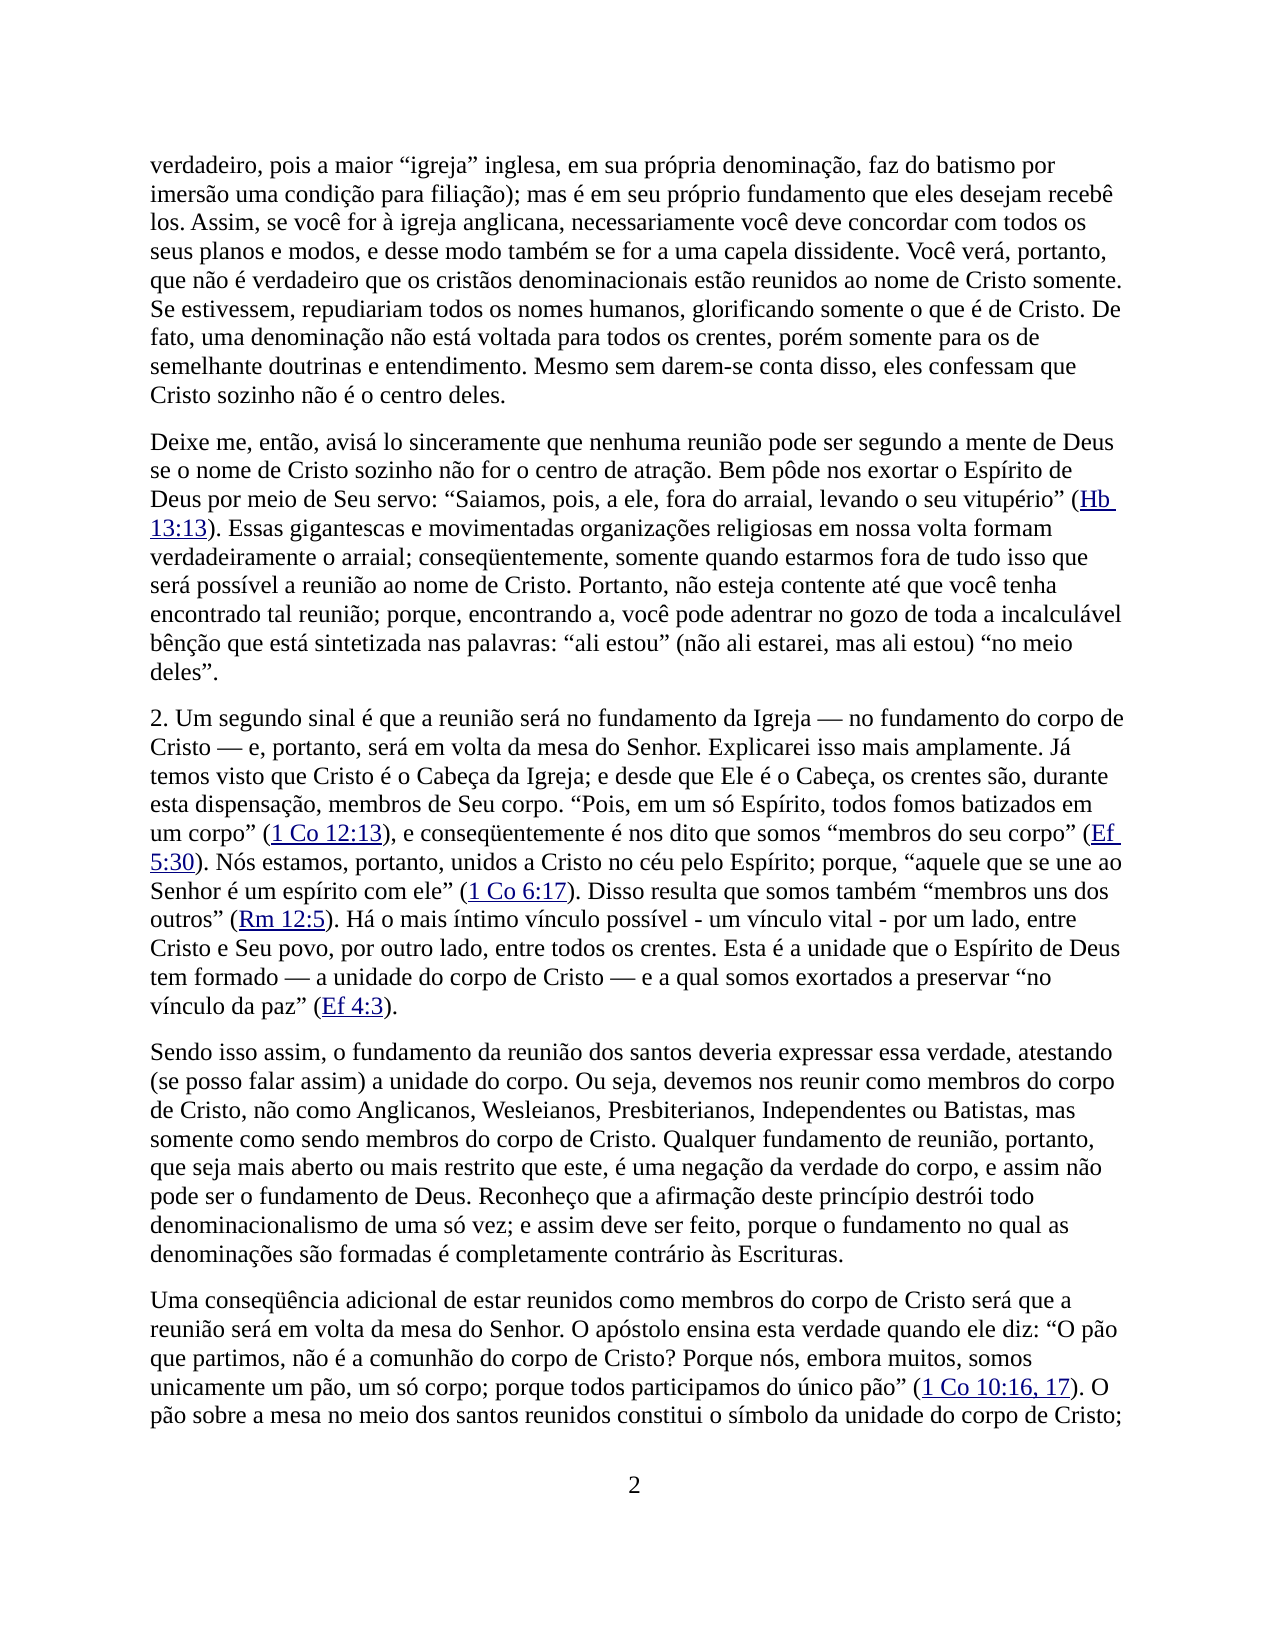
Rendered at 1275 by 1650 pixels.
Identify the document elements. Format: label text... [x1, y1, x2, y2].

text Deixe me, então, avisá lo sinceramente que nenhuma reunião pode ser segundo a mente de Deus se o nome de Cristo sozinho não for o centro de atração. Bem pôde nos exortar o Espírito de Deus por meio de Seu servo: “Saiamos, pois, a ele, fora do arraial, levando o seu vitupério” (Hb 13:13). Essas gigantescas e movimentadas organizações religiosas em nossa volta formam verdadeiramente o arraial; conseqüentemente, somente quando estarmos fora de tudo isso que será possível a reunião ao nome de Cristo. Portanto, não esteja contente até que você tenha encontrado tal reunião; porque, encontrando a, você pode adentrar no gozo de toda a incalculável bênção que está sintetizada nas palavras: “ali estou” (não ali estarei, mas ali estou) “no meio deles”. [150, 427, 1125, 685]
text 2. Um segundo sinal é que a reunião será no fundamento da Igreja — no fundamento do corpo de Cristo — e, portanto, será em volta da mesa do Senhor. Explicarei isso mais amplamente. Já temos visto que Cristo é o Cabeça da Igreja; e desde que Ele é o Cabeça, os crentes são, durante esta dispensação, membros de Seu corpo. “Pois, em um só Espírito, todos fomos batizados em um corpo” (1 Co 12:13), e conseqüentemente é nos dito que somos “membros do seu corpo” (Ef 5:30). Nós estamos, portanto, unidos a Cristo no céu pelo Espírito; porque, “aquele que se une ao Senhor é um espírito com ele” (1 Co 6:17). Disso resulta que somos também “membros uns dos outros” (Rm 12:5). Há o mais íntimo vínculo possível - um vínculo vital - por um lado, entre Cristo e Seu povo, por outro lado, entre todos os crentes. Esta é a unidade que o Espírito de Deus tem formado — a unidade do corpo de Cristo — e a qual somos exortados a preservar “no vínculo da paz” (Ef 4:3). [150, 703, 1125, 1019]
text Sendo isso assim, o fundamento da reunião dos santos deveria expressar essa verdade, atestando (se posso falar assim) a unidade do corpo. Ou seja, devemos nos reunir como membros do corpo de Cristo, não como Anglicanos, Wesleianos, Presbiterianos, Independentes ou Batistas, mas somente como sendo membros do corpo de Cristo. Qualquer fundamento de reunião, portanto, que seja mais aberto ou mais restrito que este, é uma negação da verdade do corpo, e assim não pode ser o fundamento de Deus. Reconheço que a afirmação deste princípio destrói todo denominacionalismo de uma só vez; e assim deve ser feito, porque o fundamento no qual as denominações são formadas é completamente contrário às Escrituras. [150, 1037, 1125, 1267]
text verdadeiro, pois a maior “igreja” inglesa, em sua própria denominação, faz do batismo por imersão uma condição para filiação); mas é em seu próprio fundamento que eles desejam recebê los. Assim, se você for à igreja anglicana, necessariamente você deve concordar com todos os seus planos e modos, e desse modo também se for a uma capela dissidente. Você verá, portanto, que não é verdadeiro que os cristãos denominacionais estão reunidos ao nome de Cristo somente. Se estivessem, repudiariam todos os nomes humanos, glorificando somente o que é de Cristo. De fato, uma denominação não está voltada para todos os crentes, porém somente para os de semelhante doutrinas e entendimento. Mesmo sem darem-se conta disso, eles confessam que Cristo sozinho não é o centro deles. [150, 150, 1125, 409]
text Uma conseqüência adicional de estar reunidos como membros do corpo de Cristo será que a reunião será em volta da mesa do Senhor. O apóstolo ensina esta verdade quando ele diz: “O pão que partimos, não é a comunhão do corpo de Cristo? Porque nós, embora muitos, somos unicamente um pão, um só corpo; porque todos participamos do único pão” (1 Co 10:16, 17). O pão sobre a mesa no meio dos santos reunidos constitui o símbolo da unidade do corpo de Cristo; [150, 1285, 1125, 1429]
